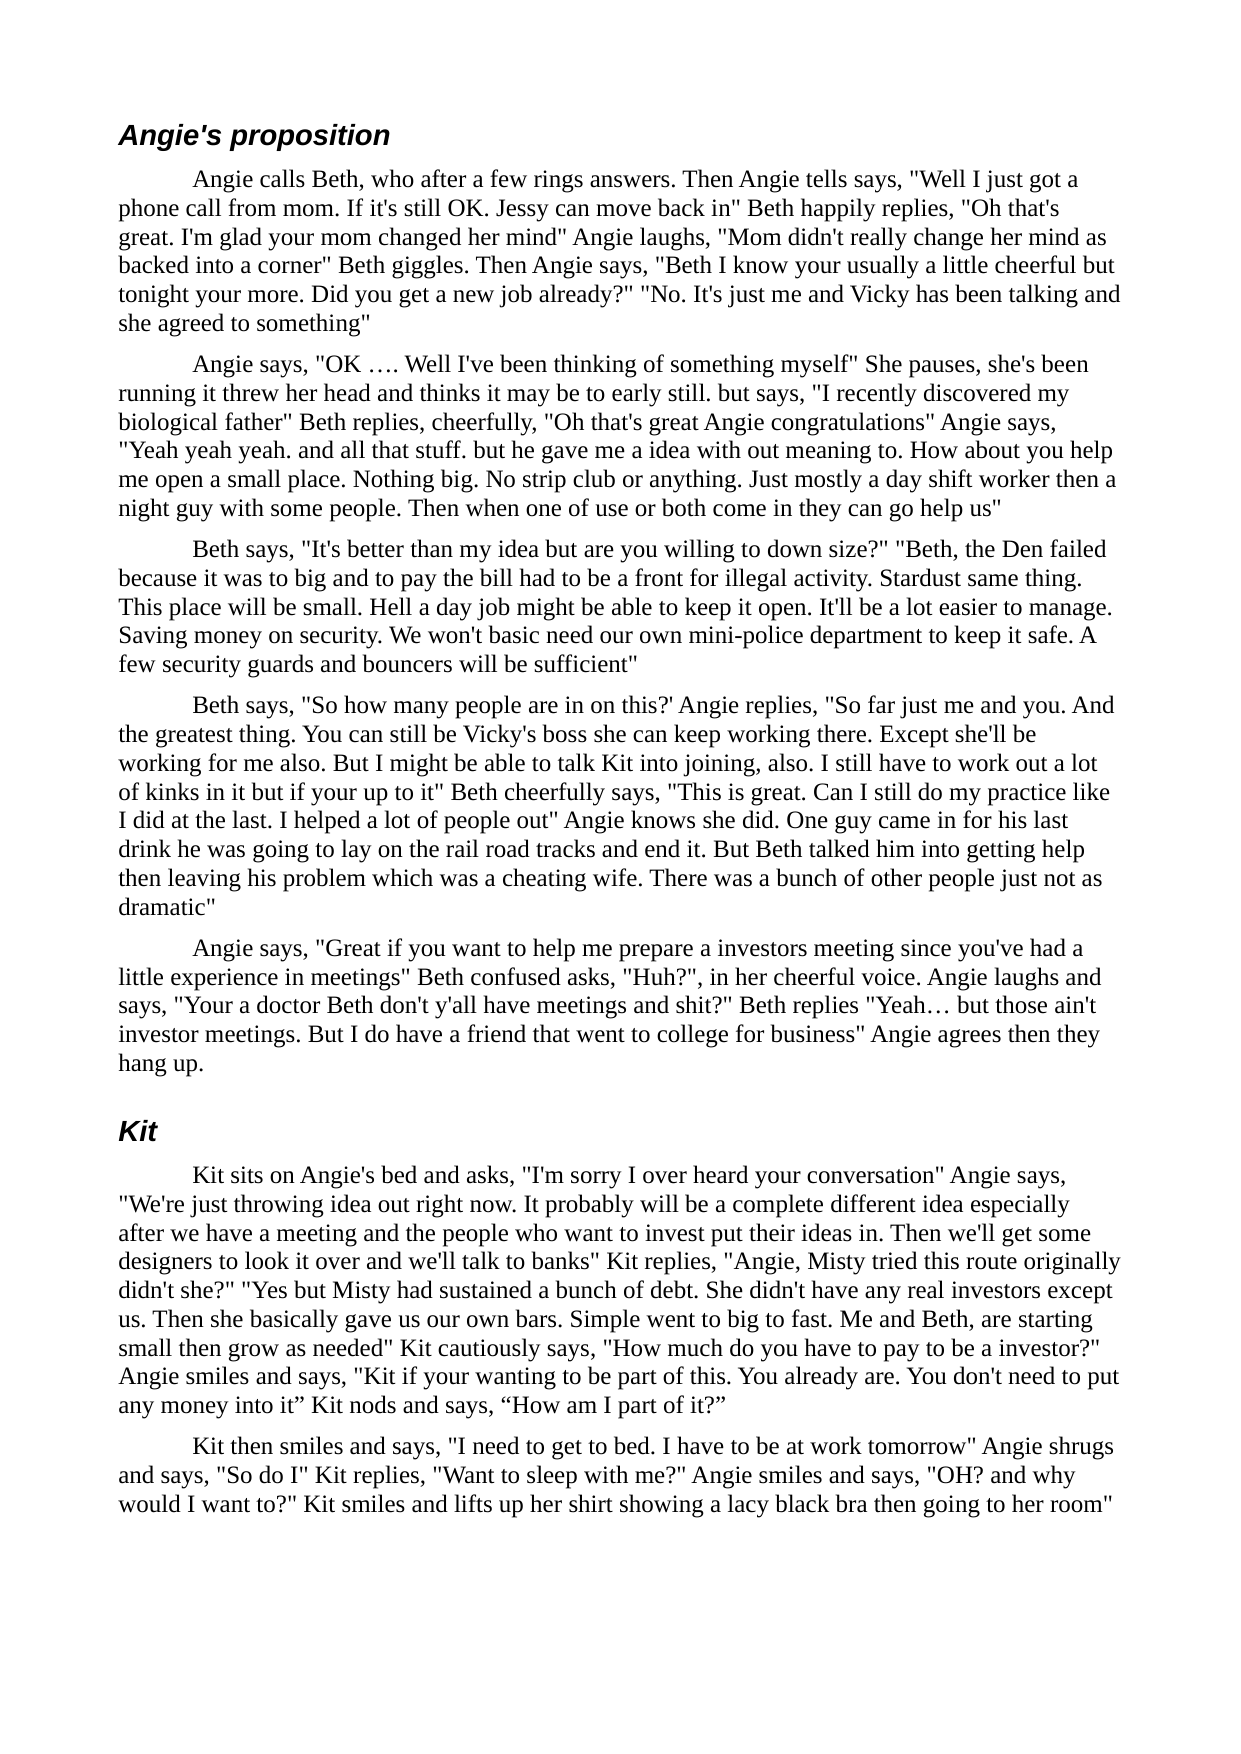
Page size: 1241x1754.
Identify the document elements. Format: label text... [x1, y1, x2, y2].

text Angie calls Beth, who after a few rings answers. Then Angie tells says, "Well I just got a phone call from mom. If it's still OK. Jessy can move back in" Beth happily replies, "Oh that's great. I'm glad your mom changed her mind" Angie laughs, "Mom didn't really change her mind as backed into a corner" Beth giggles. Then Angie says, "Beth I know your usually a little cheerful but tonight your more. Did you get a new job already?" "No. It's just me and Vicky has been talking and she agreed to something" [118, 164, 1122, 337]
text Angie says, "OK …. Well I've been thinking of something myself" She pauses, she's been running it threw her head and thinks it may be to early still. but says, "I recently discovered my biological father" Beth replies, cheerfully, "Oh that's great Angie congratulations" Angie says, "Yeah yeah yeah. and all that stuff. but he gave me a idea with out meaning to. How about you help me open a small place. Nothing big. No strip club or anything. Just mostly a day shift worker then a night guy with some people. Then when one of use or both come in they can go help us" [118, 349, 1122, 522]
text Kit then smiles and says, "I need to get to bed. I have to be at work tomorrow" Angie shrugs and says, "So do I" Kit replies, "Want to sleep with me?" Angie smiles and says, "OH? and why would I want to?" Kit smiles and lifts up her shirt showing a lacy black bra then going to her room" [118, 1431, 1122, 1518]
text Angie says, "Great if you want to help me prepare a investors meeting since you've had a little experience in meetings" Beth confused asks, "Huh?", in her cheerful voice. Angie laughs and says, "Your a doctor Beth don't y'all have meetings and shit?" Beth replies "Yeah… but those ain't investor meetings. But I do have a friend that went to college for business" Angie agrees then they hang up. [118, 933, 1122, 1077]
text Kit sits on Angie's bed and asks, "I'm sorry I over heard your conversation" Angie says, "We're just throwing idea out right now. It probably will be a complete different idea especially after we have a meeting and the people who want to invest put their ideas in. Then we'll get some designers to look it over and we'll talk to banks" Kit replies, "Angie, Misty tried this route originally didn't she?" "Yes but Misty had sustained a bunch of debt. She didn't have any real investors except us. Then she basically gave us our own bars. Simple went to big to fast. Me and Beth, are starting small then grow as needed" Kit cautiously says, "How much do you have to pay to be a investor?" Angie smiles and says, "Kit if your wanting to be part of this. You already are. You don't need to put any money into it” Kit nods and says, “How am I part of it?” [118, 1160, 1122, 1419]
text Beth says, "So how many people are in on this?' Angie replies, "So far just me and you. And the greatest thing. You can still be Vicky's boss she can keep working there. Except she'll be working for me also. But I might be able to talk Kit into joining, also. I still have to work out a lot of kinks in it but if your up to it" Beth cheerfully says, "This is great. Can I still do my practice like I did at the last. I helped a lot of people out" Angie knows she did. One guy came in for his last drink he was going to lay on the rail road tracks and end it. But Beth talked him into getting help then leaving his problem which was a cheating wife. There was a bunch of other people just not as dramatic" [118, 690, 1122, 920]
subtitle Angie's proposition [118, 118, 1122, 152]
subtitle Kit [118, 1114, 1122, 1148]
text Beth says, "It's better than my idea but are you willing to down size?" "Beth, the Den failed because it was to big and to pay the bill had to be a front for illegal activity. Stardust same thing. This place will be small. Hell a day job might be able to keep it open. It'll be a lot easier to manage. Saving money on security. We won't basic need our own mini-police department to keep it safe. A few security guards and bouncers will be sufficient" [118, 534, 1122, 678]
